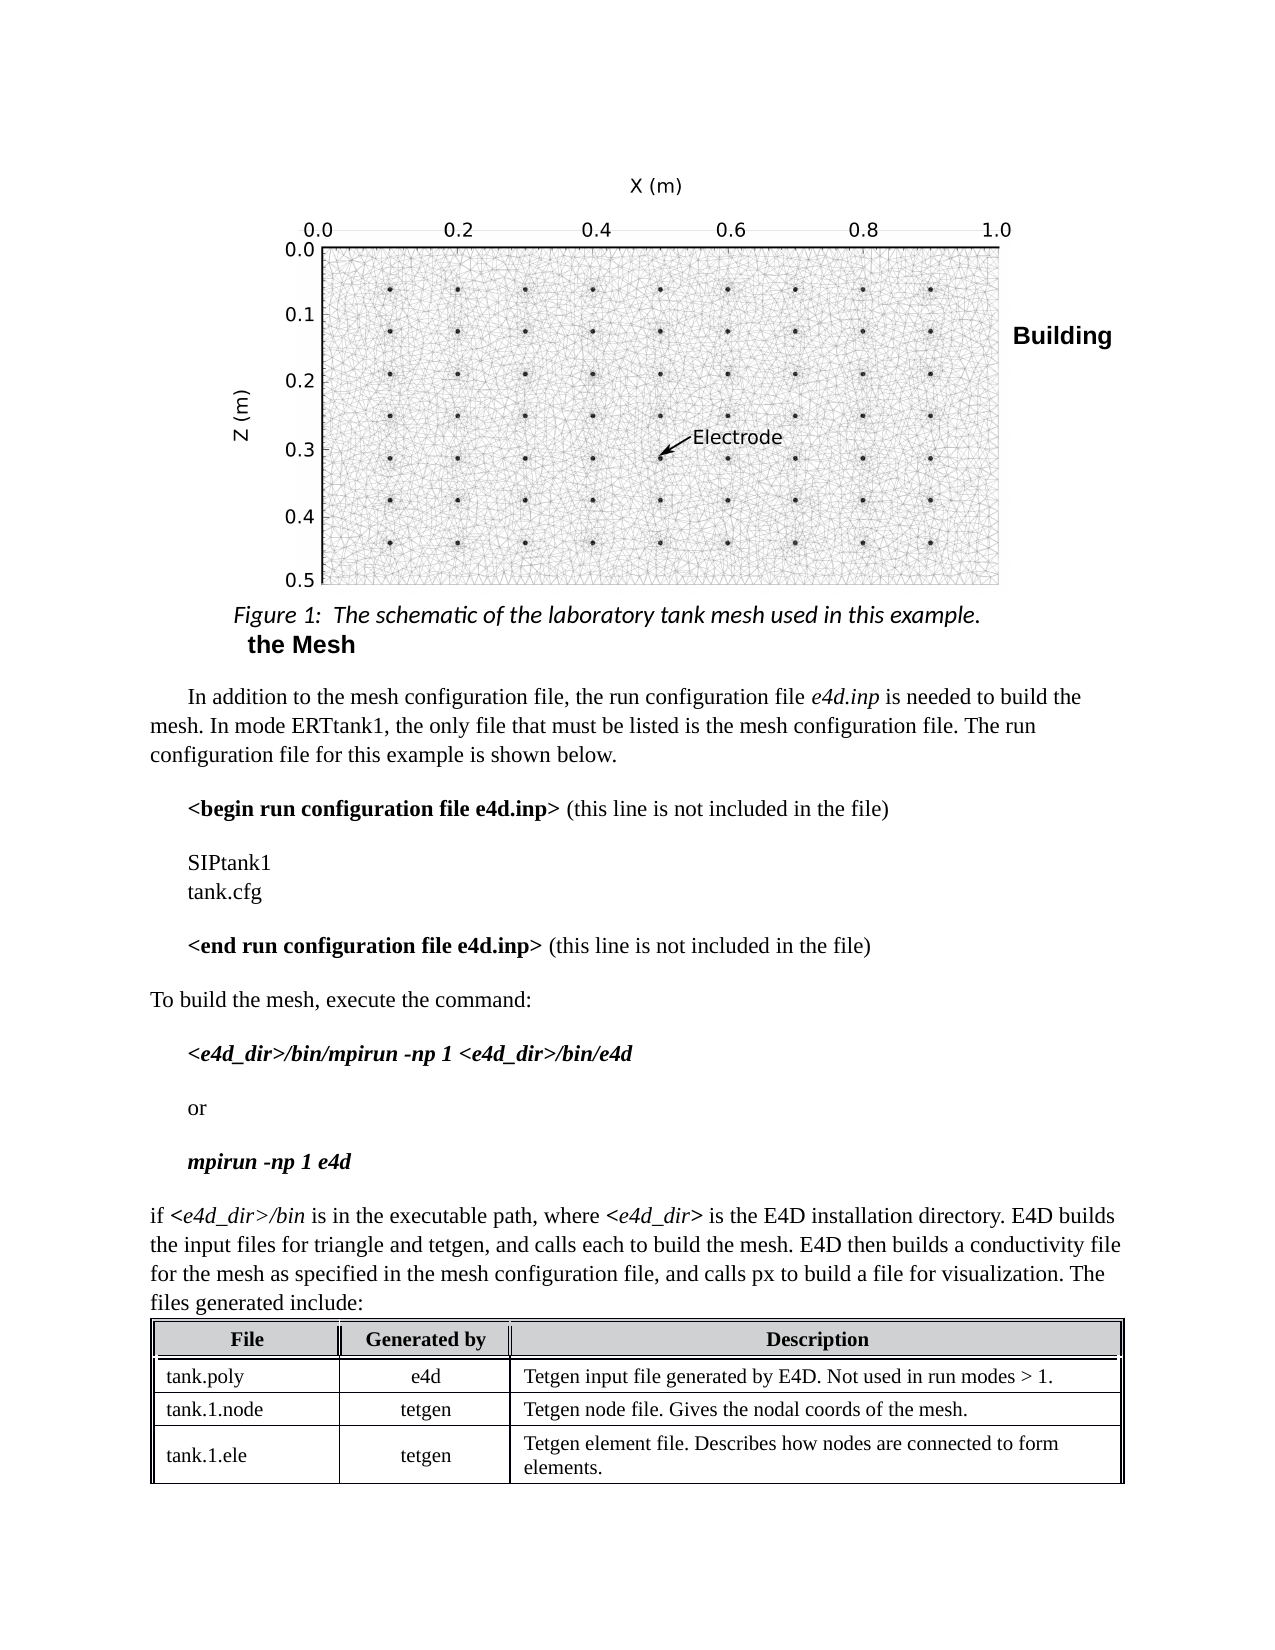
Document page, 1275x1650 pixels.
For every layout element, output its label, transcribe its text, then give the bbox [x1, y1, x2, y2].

text mpirun -np 1 e4d [150, 1148, 1125, 1174]
subtitle Building the Mesh [150, 321, 1125, 658]
text or [150, 1094, 1125, 1120]
table_cell Tetgen element file. Describes how nodes are connected to form elements. [511, 1426, 1120, 1483]
text if <e4d_dir>/bin is in the executable path, where <e4d_dir> is the E4D installation directory. E4D builds the input files for triangle and tetgen, and calls each to build the mesh. E4D then builds a conductivity file for the mesh as specified in the mesh configuration file, and calls px to build a file for visualization. The files generated include: [150, 1202, 1125, 1315]
table_cell Tetgen input file generated by E4D. Not used in run modes > 1. [511, 1355, 1123, 1392]
text In addition to the mesh configuration file, the run configuration file e4d.inp is needed to build the mesh. In mode ERTtank1, the only file that must be listed is the mesh configuration file. The run configuration file for this example is shown below. [150, 683, 1125, 768]
table_cell tank.1.node [155, 1393, 339, 1425]
text Figure 1: The schematic of the laboratory tank mesh used in this example. [233, 597, 1013, 629]
text SIPtank1 tank.cfg [187, 849, 1125, 904]
table_header File [155, 1322, 339, 1355]
table_cell tank.1.ele [155, 1426, 339, 1483]
table_cell tank.poly [153, 1355, 339, 1392]
table_cell e4d [340, 1360, 509, 1392]
table_header Generated by [340, 1319, 510, 1355]
text <begin run configuration file e4d.inp> (this line is not included in the file) [150, 795, 1125, 822]
table_cell tetgen [340, 1393, 509, 1425]
table_header Description [510, 1322, 1120, 1355]
table_cell Tetgen node file. Gives the nodal coords of the mesh. [511, 1393, 1120, 1425]
text To build the mesh, execute the command: [150, 986, 1125, 1012]
text <e4d_dir>/bin/mpirun -np 1 <e4d_dir>/bin/e4d [150, 1040, 1125, 1066]
table_cell tetgen [340, 1426, 509, 1483]
text <end run configuration file e4d.inp> (this line is not included in the file) [150, 932, 1125, 958]
picture [233, 178, 1013, 597]
